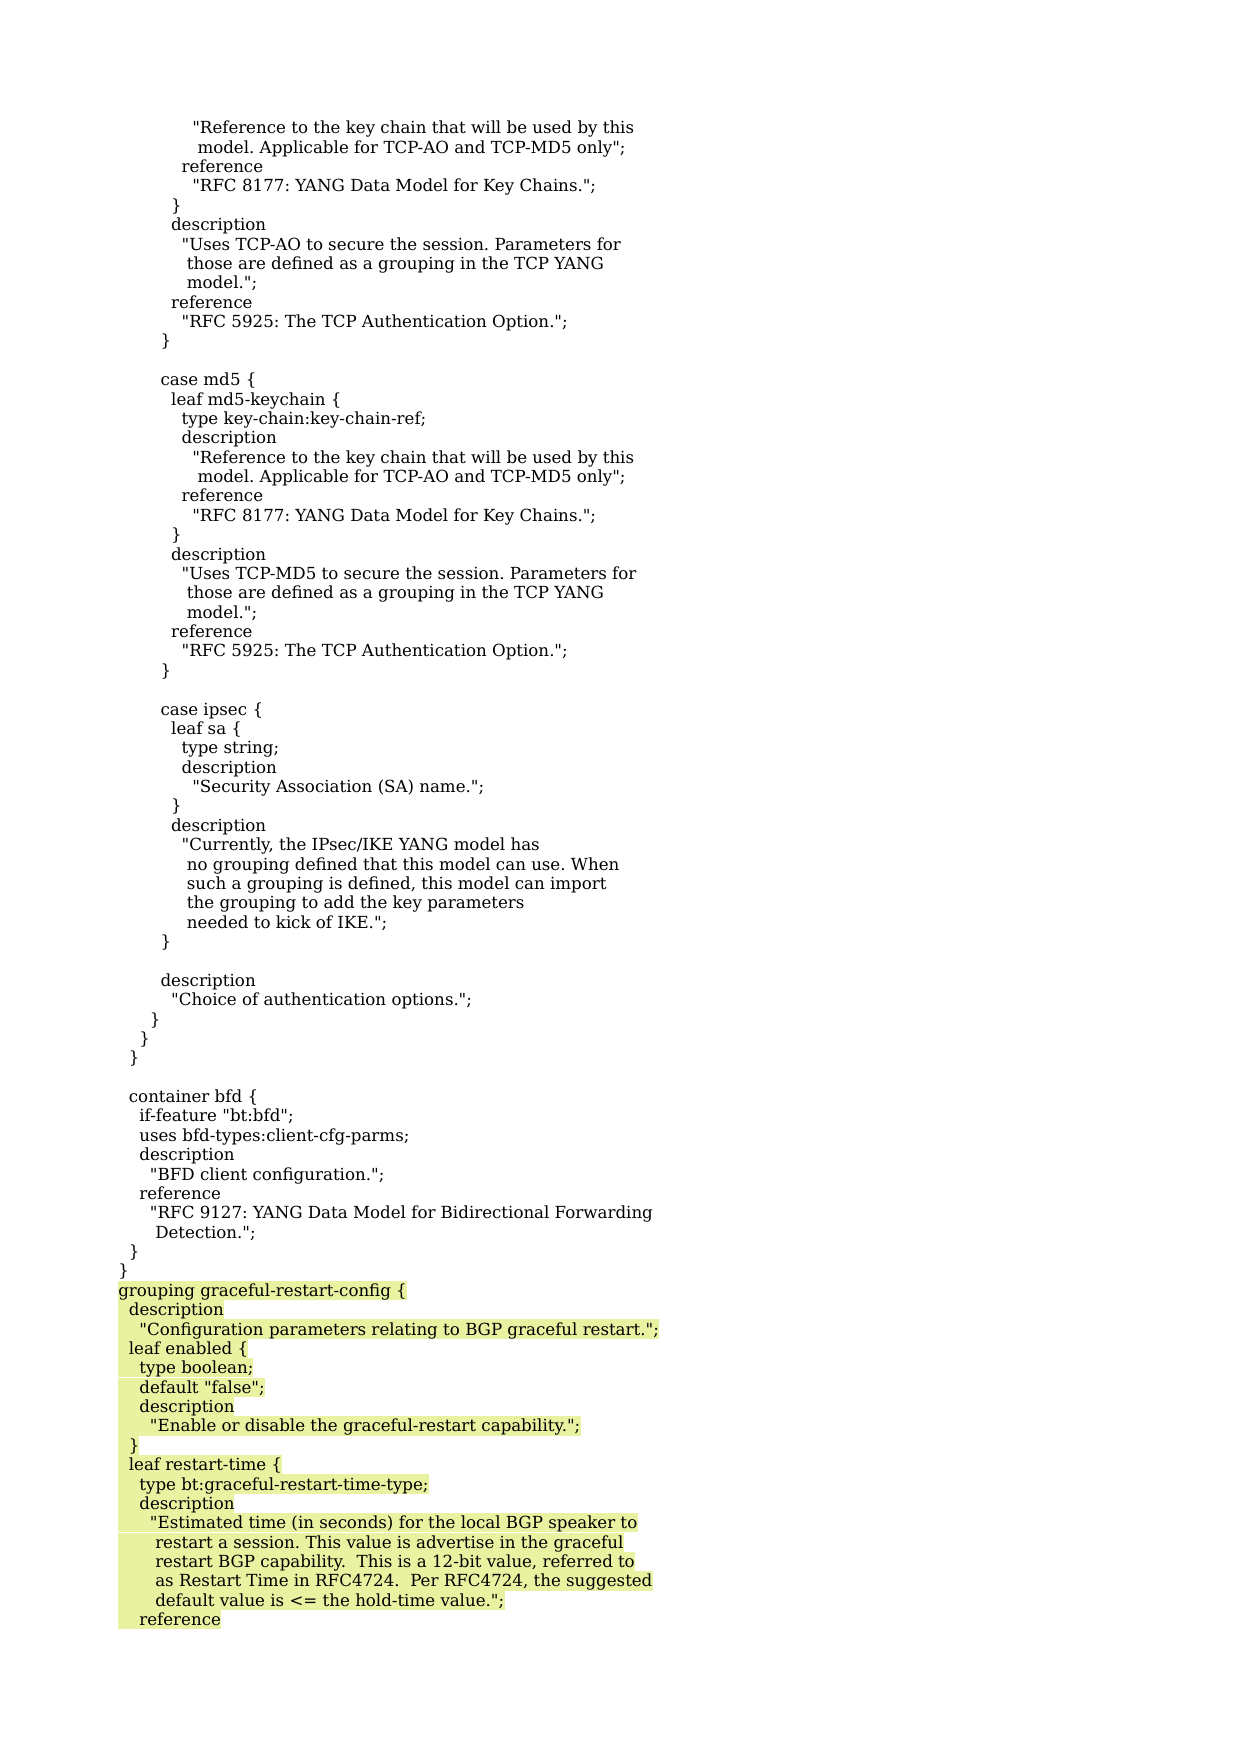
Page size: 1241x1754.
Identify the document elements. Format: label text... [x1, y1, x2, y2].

text "RFC 8177: YANG Data Model for Key Chains."; [118, 176, 1122, 196]
text "Uses TCP-AO to secure the session. Parameters for [118, 234, 1122, 254]
text "Estimated time (in seconds) for the local BGP speaker to [118, 1513, 1122, 1532]
text model."; [118, 602, 1122, 622]
text case ipsec { [118, 699, 1122, 719]
text } [118, 796, 1122, 816]
text "RFC 8177: YANG Data Model for Key Chains."; [118, 506, 1122, 525]
text leaf enabled { [118, 1339, 1122, 1358]
text "Enable or disable the graceful-restart capability."; [118, 1416, 1122, 1436]
text description [118, 215, 1122, 234]
text "Reference to the key chain that will be used by this [118, 118, 1122, 137]
text description [118, 816, 1122, 835]
text leaf restart-time { [118, 1455, 1122, 1474]
text container bfd { [118, 1087, 1122, 1106]
text type key-chain:key-chain-ref; [118, 409, 1122, 428]
text } [118, 525, 1122, 544]
text } [118, 1242, 1122, 1261]
text the grouping to add the key parameters [118, 893, 1122, 912]
text if-feature "bt:bfd"; [118, 1106, 1122, 1126]
text no grouping defined that this model can use. When [118, 854, 1122, 874]
text leaf md5-keychain { [118, 389, 1122, 409]
text "Reference to the key chain that will be used by this [118, 447, 1122, 467]
text description [118, 428, 1122, 447]
text reference [118, 622, 1122, 641]
text } [118, 1261, 1122, 1281]
text "Uses TCP-MD5 to secure the session. Parameters for [118, 564, 1122, 583]
text description [118, 971, 1122, 990]
text default "false"; [118, 1377, 1122, 1397]
text restart BGP capability. This is a 12-bit value, referred to [118, 1552, 1122, 1571]
text } [118, 661, 1122, 680]
text description [118, 757, 1122, 777]
text model. Applicable for TCP-AO and TCP-MD5 only"; [118, 137, 1122, 157]
text "Configuration parameters relating to BGP graceful restart."; [118, 1319, 1122, 1339]
text grouping graceful-restart-config { [118, 1281, 1122, 1300]
text description [118, 1145, 1122, 1164]
text } [118, 196, 1122, 215]
text case md5 { [118, 370, 1122, 389]
text type bt:graceful-restart-time-type; [118, 1474, 1122, 1494]
text uses bfd-types:client-cfg-parms; [118, 1126, 1122, 1145]
text } [118, 932, 1122, 951]
text } [118, 331, 1122, 351]
text "BFD client configuration."; [118, 1164, 1122, 1184]
text reference [118, 157, 1122, 176]
text reference [118, 292, 1122, 312]
text } [118, 1009, 1122, 1029]
text type boolean; [118, 1358, 1122, 1377]
text those are defined as a grouping in the TCP YANG [118, 583, 1122, 602]
text description [118, 1300, 1122, 1319]
text } [118, 1436, 1122, 1455]
text those are defined as a grouping in the TCP YANG [118, 254, 1122, 273]
text description [118, 1397, 1122, 1416]
text } [118, 1048, 1122, 1067]
text type string; [118, 738, 1122, 757]
text reference [118, 1184, 1122, 1203]
text description [118, 1494, 1122, 1513]
text such a grouping is defined, this model can import [118, 874, 1122, 893]
text "Choice of authentication options."; [118, 990, 1122, 1009]
text reference [118, 486, 1122, 506]
text leaf sa { [118, 719, 1122, 738]
text model."; [118, 273, 1122, 292]
text default value is <= the hold-time value."; [118, 1591, 1122, 1610]
text needed to kick of IKE."; [118, 912, 1122, 932]
text "RFC 5925: The TCP Authentication Option."; [118, 641, 1122, 661]
text description [118, 544, 1122, 564]
text model. Applicable for TCP-AO and TCP-MD5 only"; [118, 467, 1122, 486]
text "RFC 5925: The TCP Authentication Option."; [118, 312, 1122, 331]
text "RFC 9127: YANG Data Model for Bidirectional Forwarding [118, 1203, 1122, 1222]
text } [118, 1029, 1122, 1048]
text restart a session. This value is advertise in the graceful [118, 1532, 1122, 1552]
text "Security Association (SA) name."; [118, 777, 1122, 796]
text as Restart Time in RFC4724. Per RFC4724, the suggested [118, 1571, 1122, 1591]
text Detection."; [118, 1222, 1122, 1242]
text "Currently, the IPsec/IKE YANG model has [118, 835, 1122, 854]
text reference [118, 1610, 1122, 1629]
